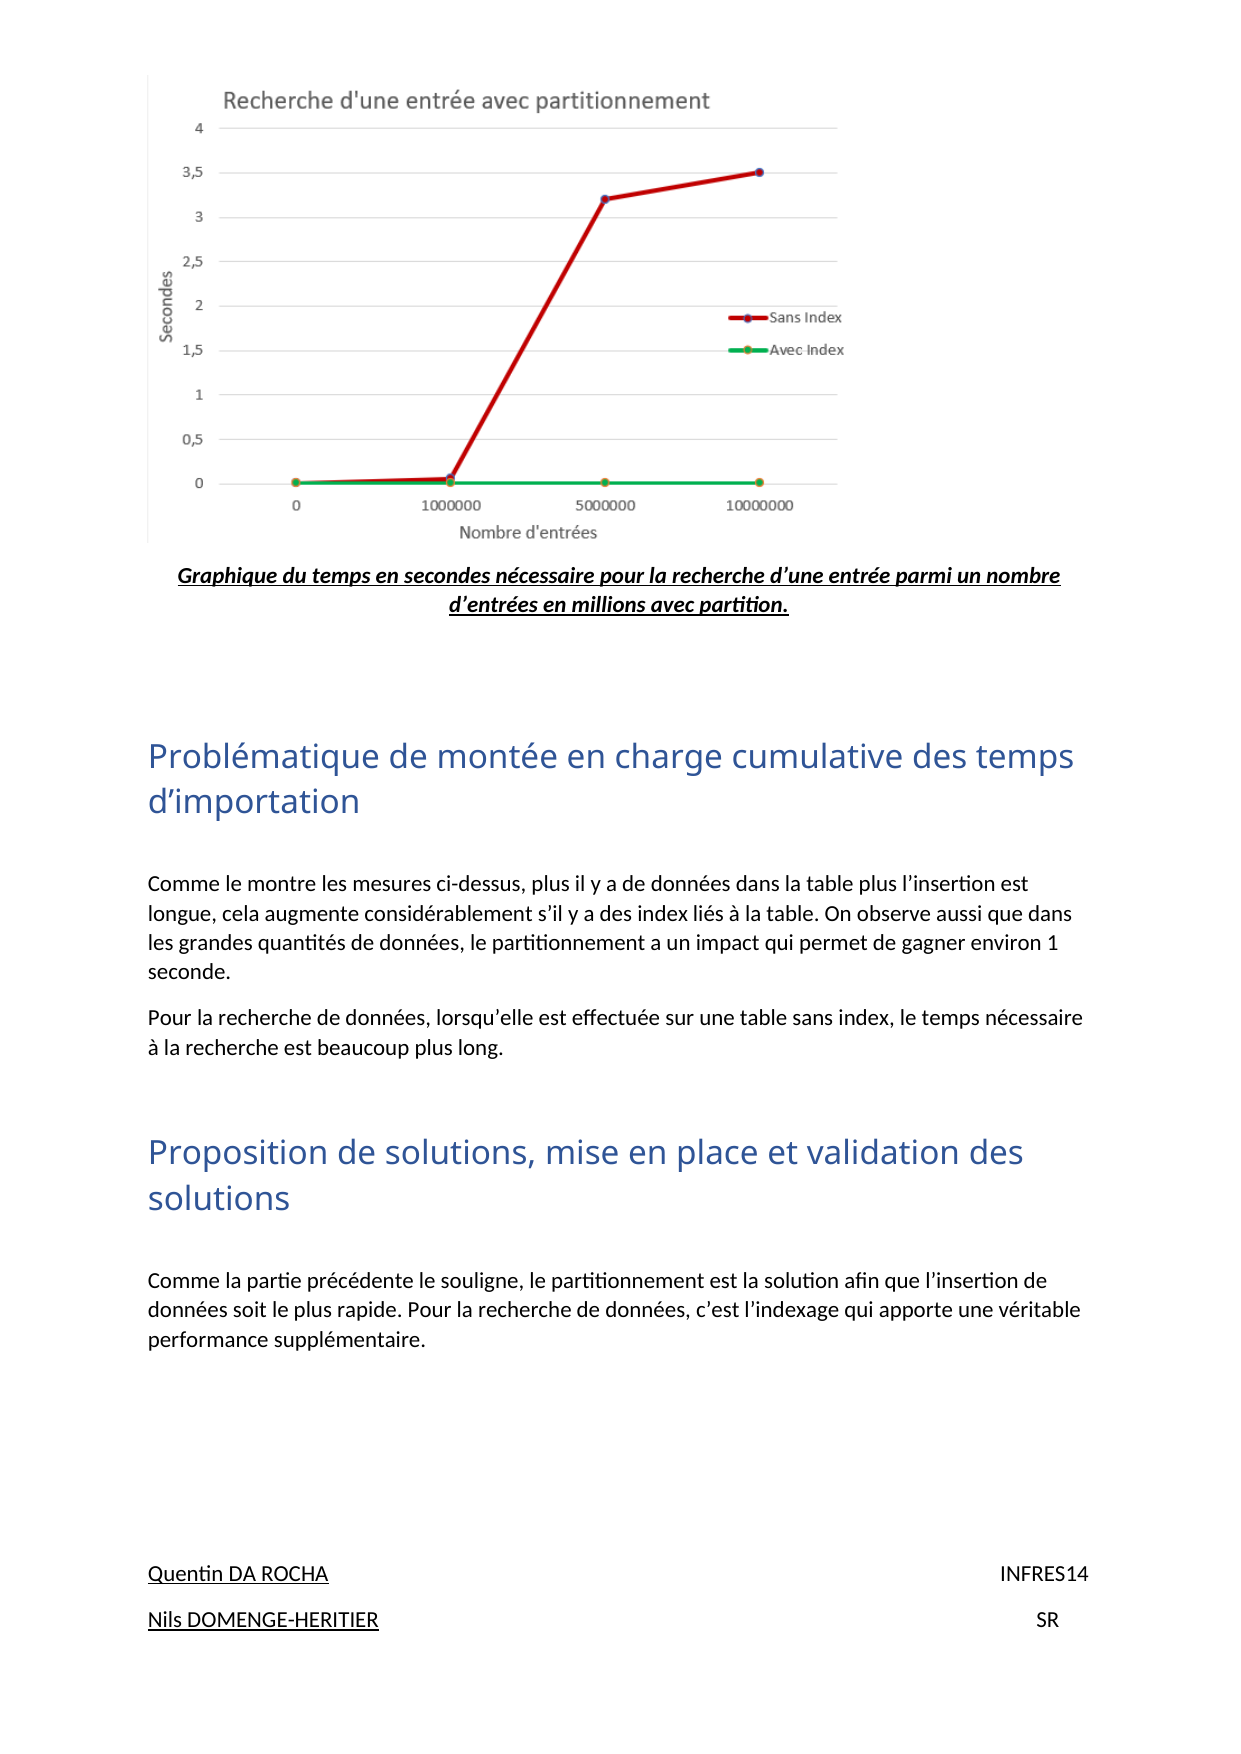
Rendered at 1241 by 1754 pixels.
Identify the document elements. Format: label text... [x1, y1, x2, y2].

text Graphique du temps en secondes nécessaire pour la recherche d’une entrée parmi un nombre d’entrées en millions avec partition. [148, 561, 1093, 618]
subtitle Problématique de montée en charge cumulative des temps d’importation [148, 732, 1093, 823]
text Comme le montre les mesures ci-dessus, plus il y a de données dans la table plus l’insertion est longue, cela augmente considérablement s’il y a des index liés à la table. On observe aussi que dans les grandes quantités de données, le partitionnement a un impact qui permet de gagner environ 1 seconde. [148, 869, 1093, 986]
text Pour la recherche de données, lorsqu’elle est effectuée sur une table sans index, le temps nécessaire à la recherche est beaucoup plus long. [148, 1003, 1093, 1061]
subtitle Proposition de solutions, mise en place et validation des solutions [148, 1129, 1093, 1220]
text Comme la partie précédente le souligne, le partitionnement est la solution afin que l’insertion de données soit le plus rapide. Pour la recherche de données, c’est l’indexage qui apporte une véritable performance supplémentaire. [148, 1266, 1093, 1353]
